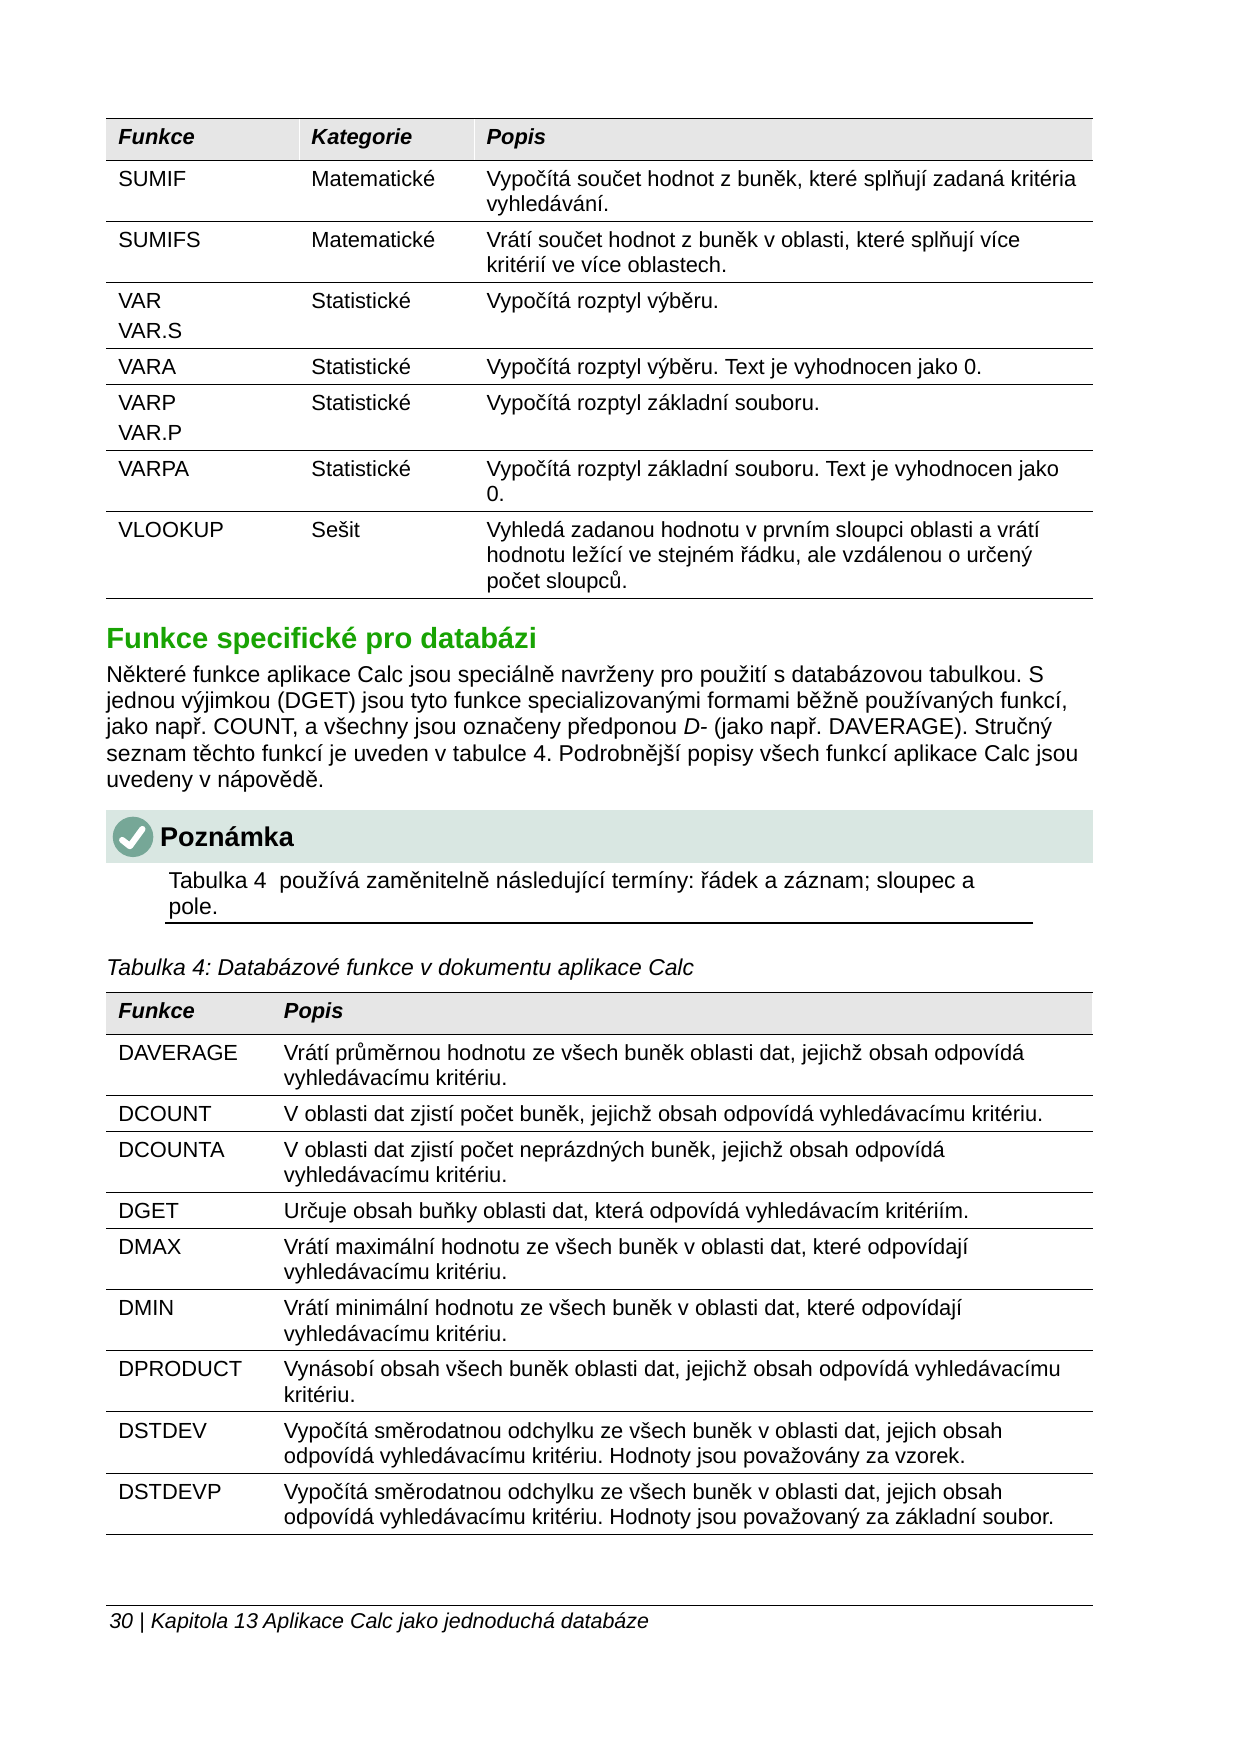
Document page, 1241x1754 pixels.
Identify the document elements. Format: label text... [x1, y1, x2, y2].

table_cell DMAX [106, 1229, 272, 1289]
table_cell VLOOKUP [106, 512, 299, 597]
table_cell Statistické [300, 451, 474, 511]
table_cell Statistické [300, 283, 474, 348]
table_cell Vrátí součet hodnot z buněk v oblasti, které splňují více kritérií ve více oblastech. [475, 222, 1092, 282]
table_cell Vypočítá rozptyl základní souboru. Text je vyhodnocen jako 0. [475, 451, 1092, 511]
table_cell SUMIF [106, 161, 299, 221]
table_cell Vypočítá součet hodnot z buněk, které splňují zadaná kritéria vyhledávání. [475, 161, 1092, 221]
table_cell Vypočítá směrodatnou odchylku ze všech buněk v oblasti dat, jejich obsah odpovídá vyhledávacímu kritériu. Hodnoty jsou považovaný za základní soubor. [272, 1474, 1092, 1534]
table_cell Statistické [300, 349, 474, 384]
table_cell Vypočítá směrodatnou odchylku ze všech buněk v oblasti dat, jejich obsah odpovídá vyhledávacímu kritériu. Hodnoty jsou považovány za vzorek. [272, 1412, 1092, 1473]
table_cell DGET [106, 1193, 272, 1228]
table_cell SUMIFS [106, 222, 299, 282]
text Tabulka 4: Databázové funkce v dokumentu aplikace Calc [106, 954, 1093, 980]
table_header Popis [272, 993, 1092, 1034]
table_cell Vrátí maximální hodnotu ze všech buněk v oblasti dat, které odpovídají vyhledávacímu kritériu. [272, 1229, 1092, 1289]
table_cell DCOUNT [106, 1096, 272, 1131]
table_cell Vynásobí obsah všech buněk oblasti dat, jejichž obsah odpovídá vyhledávacímu kritériu. [272, 1351, 1092, 1411]
text Některé funkce aplikace Calc jsou speciálně navrženy pro použití s databázovou tabulkou. S jednou výjimkou (DGET) jsou tyto funkce specializovanými formami běžně používaných funkcí, jako např. COUNT, a všechny jsou označeny předponou D- (jako např. DAVERAGE). Stručný seznam těchto funkcí je uveden v tabulce 4. Podrobnější popisy všech funkcí aplikace Calc jsou uvedeny v nápovědě. [106, 661, 1093, 792]
table_cell DMIN [106, 1290, 272, 1350]
table_cell DCOUNTA [106, 1132, 272, 1192]
table_header Funkce [106, 119, 299, 160]
table_cell VARP VAR.P [106, 385, 299, 450]
table_cell Vyhledá zadanou hodnotu v prvním sloupci oblasti a vrátí hodnotu ležící ve stejném řádku, ale vzdálenou o určený počet sloupců. [475, 512, 1092, 597]
subtitle Poznámka [106, 810, 1093, 863]
table_cell Určuje obsah buňky oblasti dat, která odpovídá vyhledávacím kritériím. [272, 1193, 1092, 1228]
table_cell Matematické [300, 161, 474, 221]
table_header Popis [475, 119, 1092, 160]
table_cell V oblasti dat zjistí počet buněk, jejichž obsah odpovídá vyhledávacímu kritériu. [272, 1096, 1092, 1131]
text Tabulka 4 používá zaměnitelně následující termíny: řádek a záznam; sloupec a pole. [165, 863, 1033, 922]
table_cell Vypočítá rozptyl výběru. Text je vyhodnocen jako 0. [475, 349, 1092, 384]
table_cell Sešit [300, 512, 474, 597]
table_header Funkce [106, 993, 272, 1034]
table_cell Vypočítá rozptyl základní souboru. [475, 385, 1092, 450]
table_cell Statistické [300, 385, 474, 450]
table_cell VARA [106, 349, 299, 384]
table_cell V oblasti dat zjistí počet neprázdných buněk, jejichž obsah odpovídá vyhledávacímu kritériu. [272, 1132, 1092, 1192]
subtitle Funkce specifické pro databázi [106, 621, 1093, 655]
table_header Kategorie [300, 119, 474, 160]
table_cell Vrátí minimální hodnotu ze všech buněk v oblasti dat, které odpovídají vyhledávacímu kritériu. [272, 1290, 1092, 1350]
table_cell Vypočítá rozptyl výběru. [475, 283, 1092, 348]
table_cell DAVERAGE [106, 1035, 272, 1095]
table_cell VAR VAR.S [106, 283, 299, 348]
table_cell DSTDEV [106, 1412, 272, 1473]
table_cell DSTDEVP [106, 1474, 272, 1534]
table_cell VARPA [106, 451, 299, 511]
table_cell DPRODUCT [106, 1351, 272, 1411]
table_cell Matematické [300, 222, 474, 282]
table_cell Vrátí průměrnou hodnotu ze všech buněk oblasti dat, jejichž obsah odpovídá vyhledávacímu kritériu. [272, 1035, 1092, 1095]
